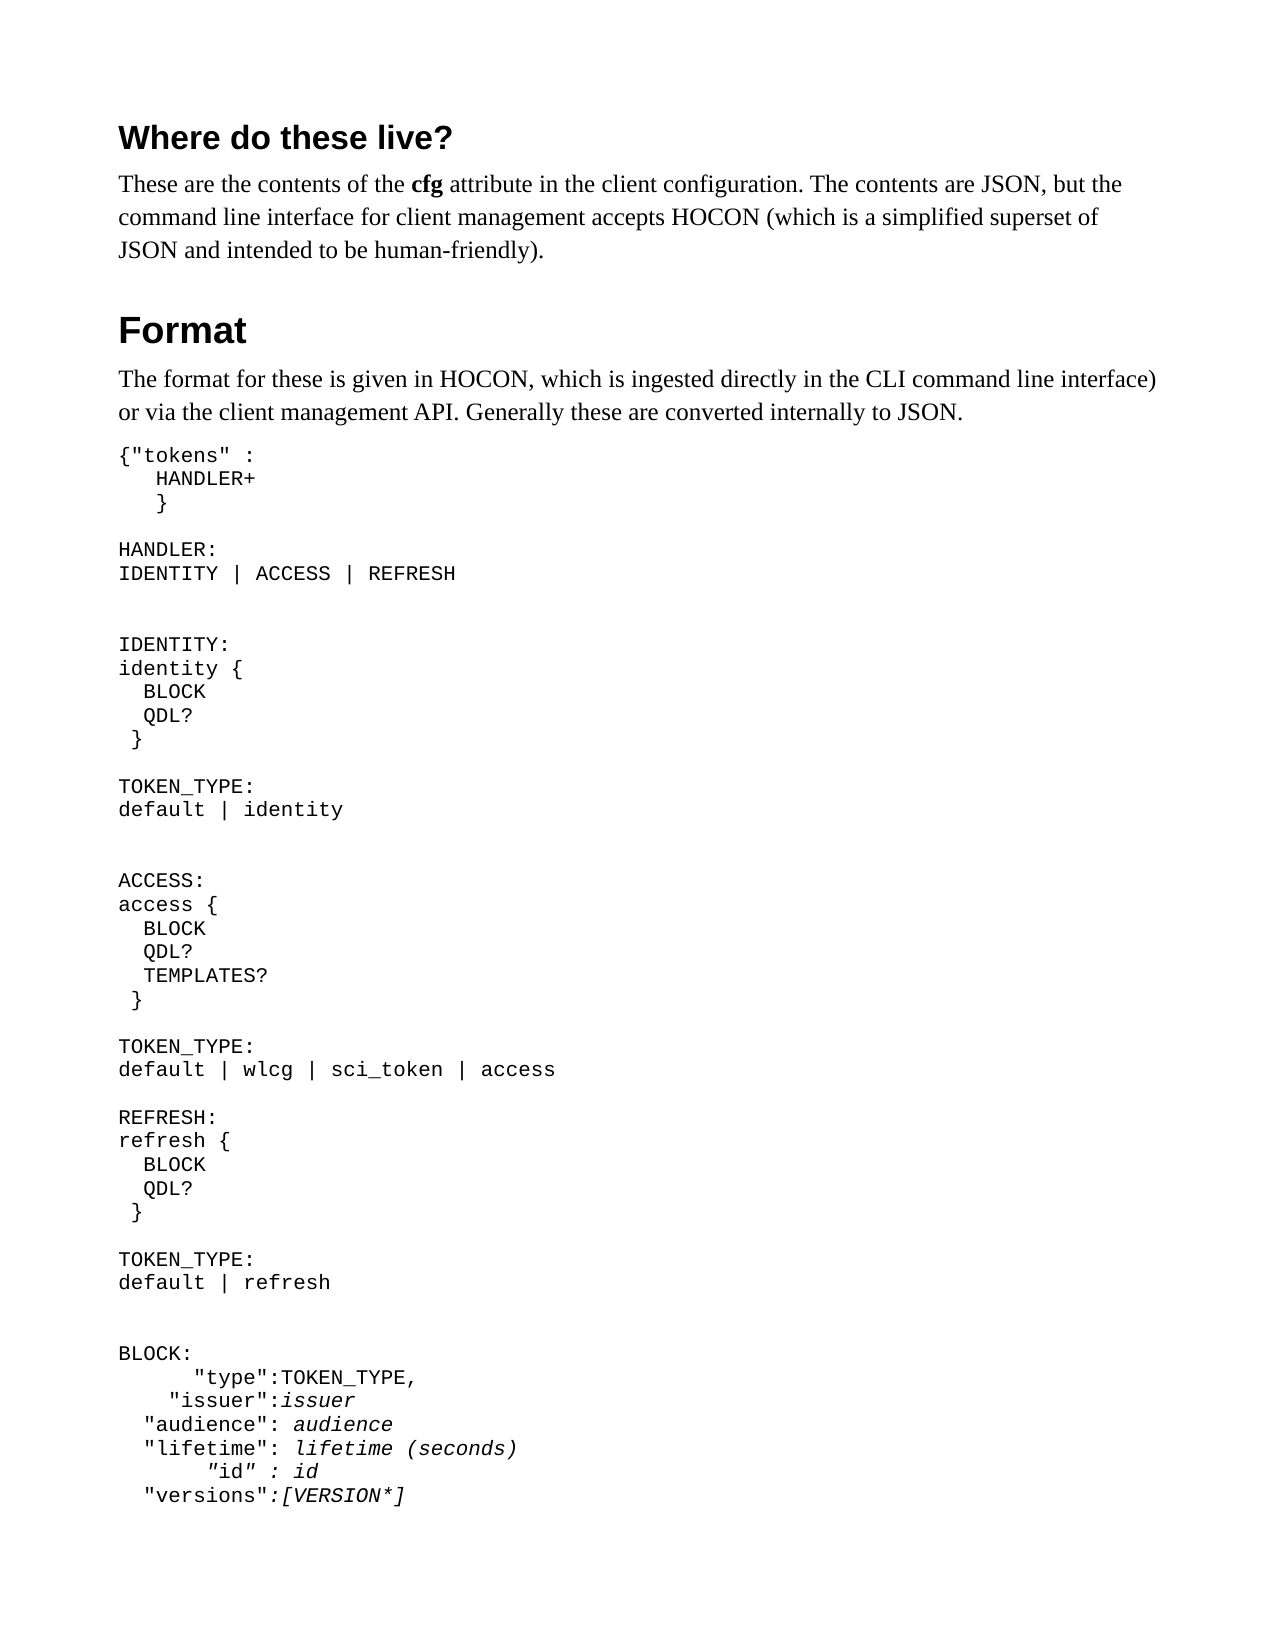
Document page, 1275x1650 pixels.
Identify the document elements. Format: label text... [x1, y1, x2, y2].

text The format for these is given in HOCON, which is ingested directly in the CLI command line interface) or via the client management API. Generally these are converted internally to JSON. [118, 364, 1157, 426]
text HANDLER: [118, 539, 1157, 563]
text access { [118, 894, 1157, 918]
text BLOCK: [118, 1343, 1157, 1367]
text BLOCK [118, 1154, 1157, 1178]
text ACCESS: [118, 870, 1157, 894]
subtitle Format [118, 308, 1157, 352]
text QDL? [118, 1178, 1157, 1201]
text TOKEN_TYPE: [118, 776, 1157, 799]
text These are the contents of the cfg attribute in the client configuration. The contents are JSON, but the command line interface for client management accepts HOCON (which is a simplified superset of JSON and intended to be human-friendly). [118, 169, 1157, 264]
text "audience": audience [118, 1414, 1157, 1438]
text } [118, 988, 1157, 1012]
text TOKEN_TYPE: [118, 1036, 1157, 1059]
text identity { [118, 657, 1157, 681]
text TOKEN_TYPE: [118, 1249, 1157, 1272]
text refresh { [118, 1130, 1157, 1154]
text } [118, 1201, 1157, 1225]
text TEMPLATES? [118, 965, 1157, 988]
text "lifetime": lifetime (seconds) [118, 1438, 1157, 1461]
text "type":TOKEN_TYPE, [118, 1367, 1157, 1391]
text "issuer":issuer [118, 1391, 1157, 1414]
text IDENTITY | ACCESS | REFRESH [118, 563, 1157, 587]
text IDENTITY: [118, 634, 1157, 657]
text BLOCK [118, 918, 1157, 941]
text "id" : id [118, 1461, 1157, 1485]
text REFRESH: [118, 1107, 1157, 1130]
text default | refresh [118, 1272, 1157, 1296]
text BLOCK [118, 681, 1157, 705]
text } [118, 492, 1157, 516]
text default | identity [118, 799, 1157, 823]
text "versions":[VERSION*] [118, 1485, 1157, 1509]
text } [118, 728, 1157, 752]
text QDL? [118, 941, 1157, 965]
text QDL? [118, 705, 1157, 728]
text HANDLER+ [118, 468, 1157, 492]
text {"tokens" : [118, 445, 1157, 468]
subtitle Where do these live? [118, 118, 1157, 157]
text default | wlcg | sci_token | access [118, 1059, 1157, 1083]
